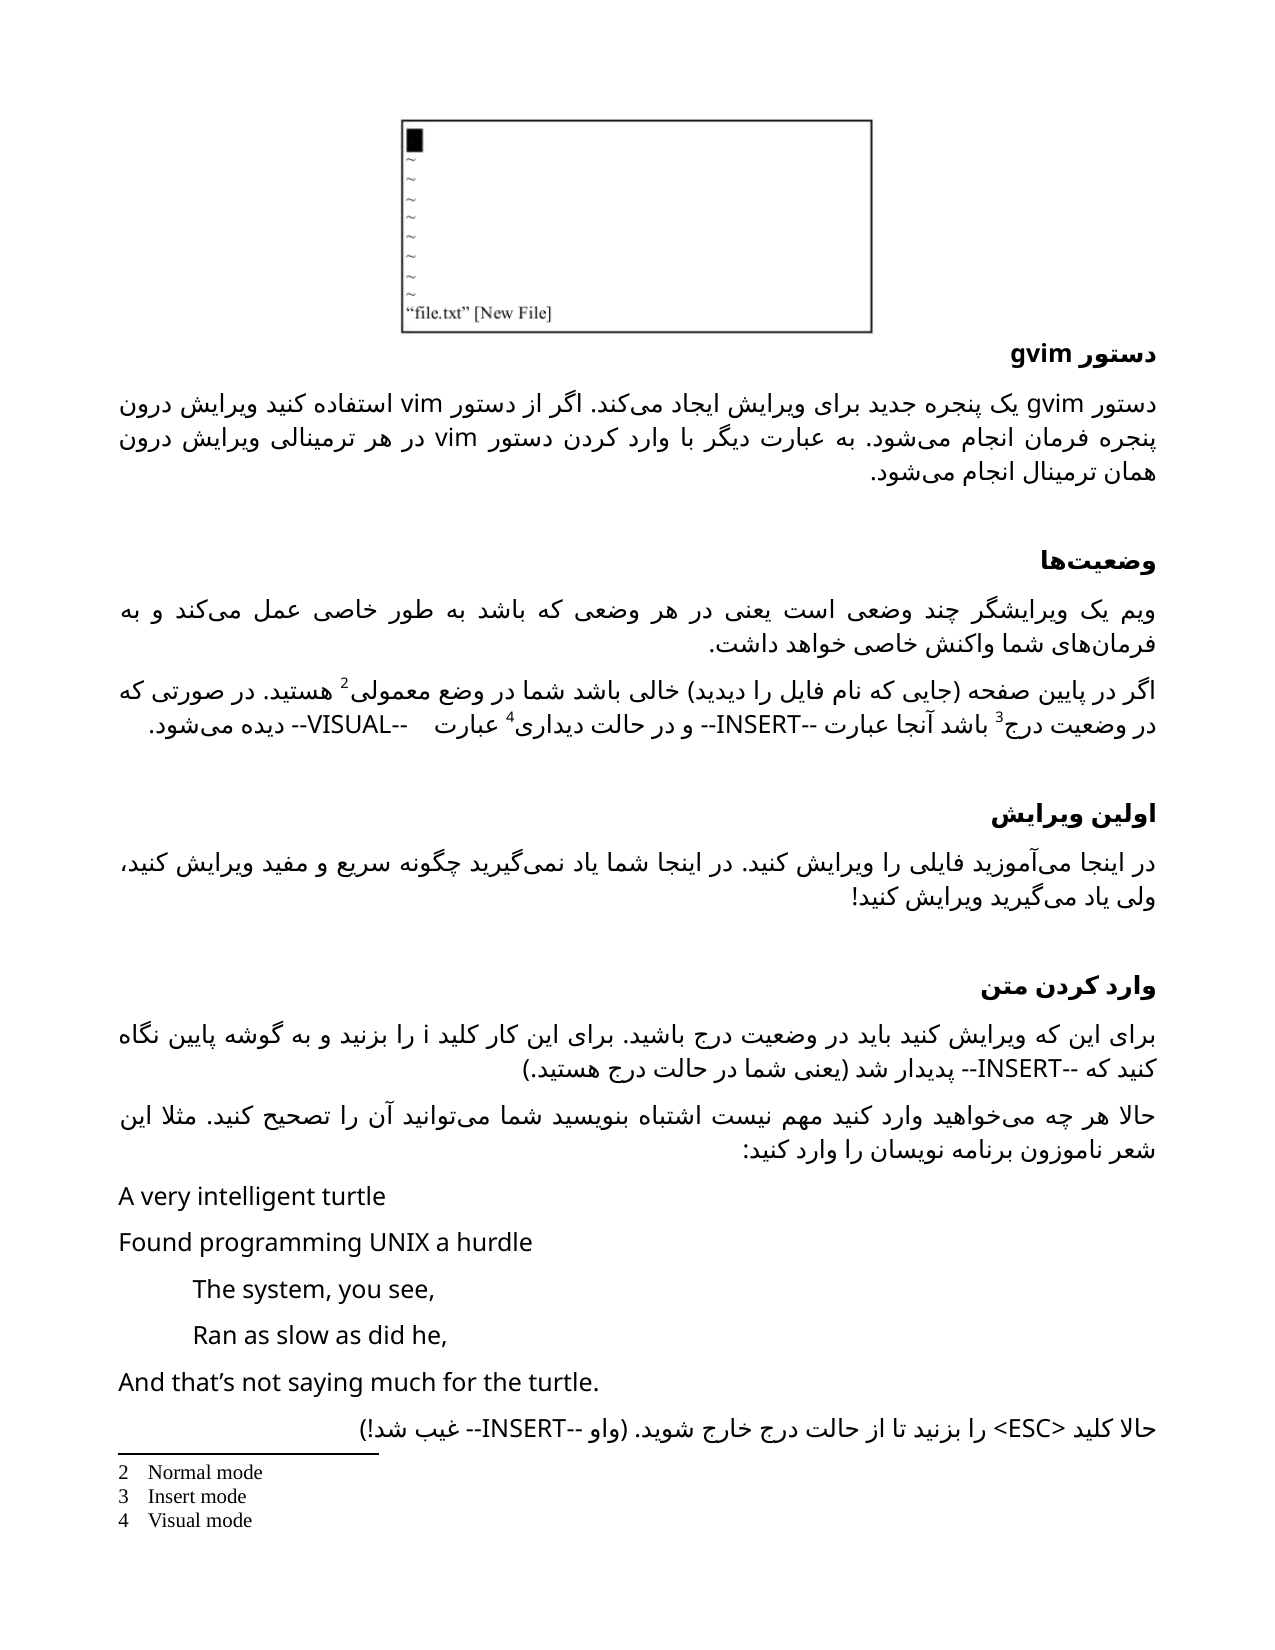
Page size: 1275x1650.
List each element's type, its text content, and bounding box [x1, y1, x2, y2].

text Found programming UNIX a hurdle [118, 1225, 1157, 1259]
text And that’s not saying much for the turtle. [118, 1364, 1157, 1398]
text دستور gvim یک پنجره جدید برای ویرایش ایجاد می‌کند. اگر از دستور vim استفاده کنید ویرایش درون پنجره فرمان انجام می‌شود. به عبارت دیگر با وارد کردن دستور vim در هر ترمینالی ویرایش درون همان ترمینال انجام می‌شود. [118, 385, 1157, 488]
text حالا هر چه می‌خواهید وارد کنید مهم نیست اشتباه بنویسید شما می‌توانید آن را تصحیح کنید. مثلا این شعر ناموزون برنامه نویسان را وارد کنید: [118, 1098, 1157, 1166]
text برای این که ویرایش کنید باید در وضعیت درج باشید. برای این کار کلید i را بزنید و به گوشه پایین نگاه کنید که --INSERT-- پدیدار شد (یعنی شما در حالت درج هستید.) [118, 1017, 1157, 1085]
text ویم یک ویرایشگر چند وضعی است یعنی در هر وضعی که باشد به طور خاصی عمل می‌کند و به فرمان‌های شما واکنش خاصی خواهد داشت. [118, 592, 1157, 660]
text Normal mode [118, 1460, 1157, 1484]
text حالا کلید <ESC> را بزنید تا از حالت درج خارج شوید. (واو --INSERT-- غیب شد!) [118, 1411, 1157, 1445]
list اولین ویرایش [118, 799, 1157, 832]
picture [400, 118, 875, 336]
text اگر در پایین صفحه (جایی که نام فایل را دیدید) خالی باشد شما در وضع معمولی هستید. در صورتی که در وضعیت درج باشد آنجا عبارت --INSERT-- و در حالت دیداری عبارت --VISUAL-- دیده می‌شود. [118, 672, 1157, 741]
text Insert mode [118, 1484, 1157, 1508]
text در اینجا می‌آموزید فایلی را ویرایش کنید. در اینجا شما یاد نمی‌گیرید چگونه سریع و مفید ویرایش کنید، ولی یاد می‌گیرید ویرایش کنید! [118, 845, 1157, 913]
text Visual mode [118, 1508, 1157, 1532]
list وارد کردن متن [118, 972, 1157, 1004]
text A very intelligent turtle [118, 1178, 1157, 1212]
list دستور gvim [118, 118, 1157, 373]
text The system, you see, [118, 1271, 1157, 1305]
text Ran as slow as did he, [118, 1318, 1157, 1352]
list وضعیت‌ها [118, 547, 1157, 579]
